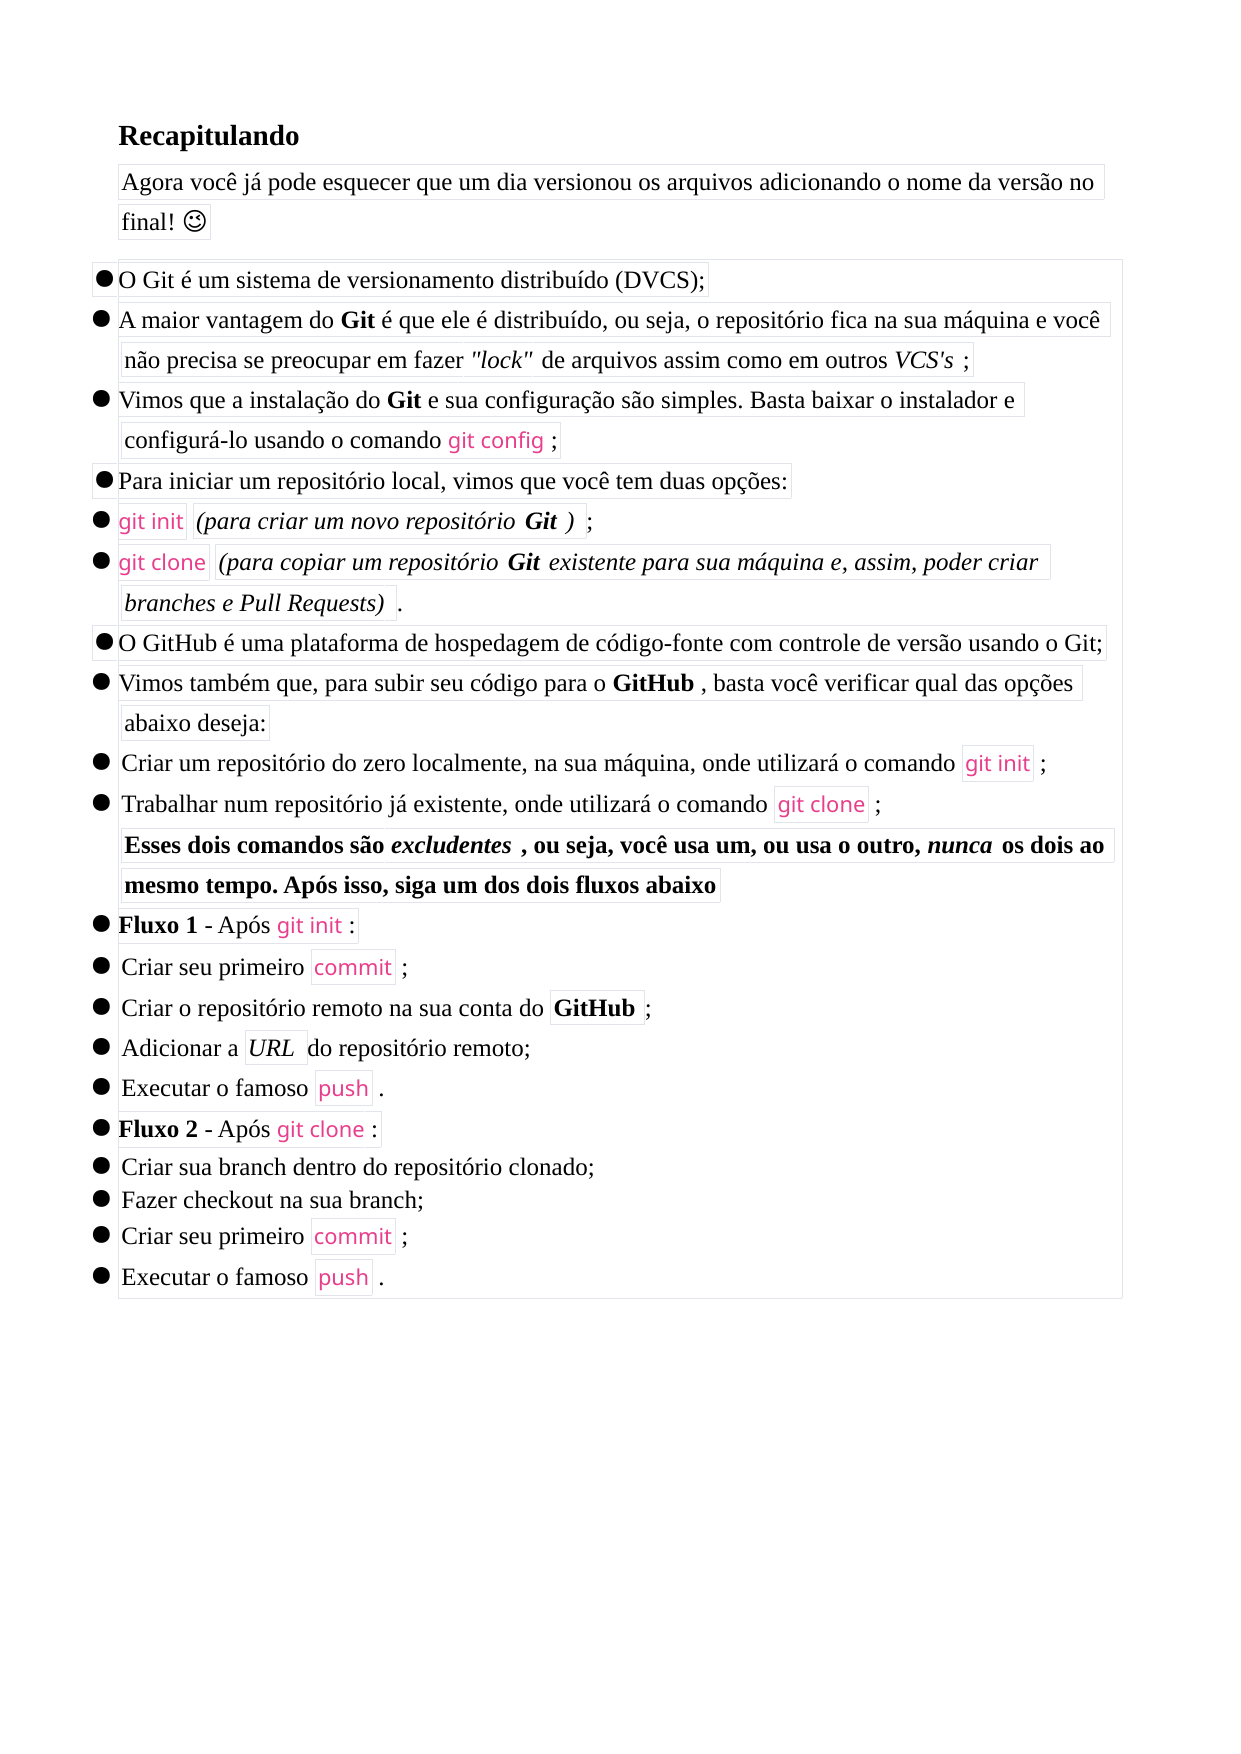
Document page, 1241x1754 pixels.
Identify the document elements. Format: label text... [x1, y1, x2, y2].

list O Git é um sistema de versionamento distribuído (DVCS); [119, 260, 1122, 297]
list Criar sua branch dentro do repositório clonado; [119, 1149, 1122, 1181]
list Fluxo 1 - Após git init : [119, 904, 1122, 943]
list Executar o famoso push . [119, 1067, 1122, 1106]
list Para iniciar um repositório local, vimos que você tem duas opções: [119, 460, 1122, 498]
list Vimos que a instalação do Git e sua configuração são simples. Basta baixar o instalador e configurá-lo usando o comando git config ; [119, 379, 1122, 458]
list git init (para criar um novo repositório Git ) ; [119, 500, 1122, 539]
list Fazer checkout na sua branch; [119, 1182, 1122, 1214]
list A maior vantagem do Git é que ele é distribuído, ou seja, o repositório fica na sua máquina e você não precisa se preocupar em fazer "lock" de arquivos assim como em outros VCS's ; [119, 299, 1122, 377]
list Criar seu primeiro commit ; [119, 946, 1122, 984]
list Criar um repositório do zero localmente, na sua máquina, onde utilizará o comando git init ; [119, 742, 1122, 781]
list Vimos também que, para subir seu código para o GitHub , basta você verificar qual das opções abaixo deseja: [119, 662, 1122, 740]
list Esses dois comandos são excludentes , ou seja, você usa um, ou usa o outro, nunca os dois ao mesmo tempo. Após isso, siga um dos dois fluxos abaixo [119, 824, 1122, 902]
list Criar seu primeiro commit ; [119, 1215, 1122, 1254]
list Fluxo 2 - Após git clone : [119, 1108, 1122, 1147]
list O GitHub é uma plataforma de hospedagem de código-fonte com controle de versão usando o Git; [119, 622, 1122, 660]
subtitle Recapitulando [118, 118, 1122, 152]
list Criar o repositório remoto na sua conta do GitHub ; [119, 987, 1122, 1024]
list Trabalhar num repositório já existente, onde utilizará o comando git clone ; [119, 783, 1122, 822]
list Executar o famoso push . [119, 1256, 1122, 1298]
list Adicionar a URL do repositório remoto; [119, 1027, 1122, 1064]
text Agora você já pode esquecer que um dia versionou os arquivos adicionando o nome da versão no final! 😉 [118, 164, 1122, 239]
list git clone (para copiar um repositório Git existente para sua máquina e, assim, poder criar branches e Pull Requests) . [119, 541, 1122, 620]
